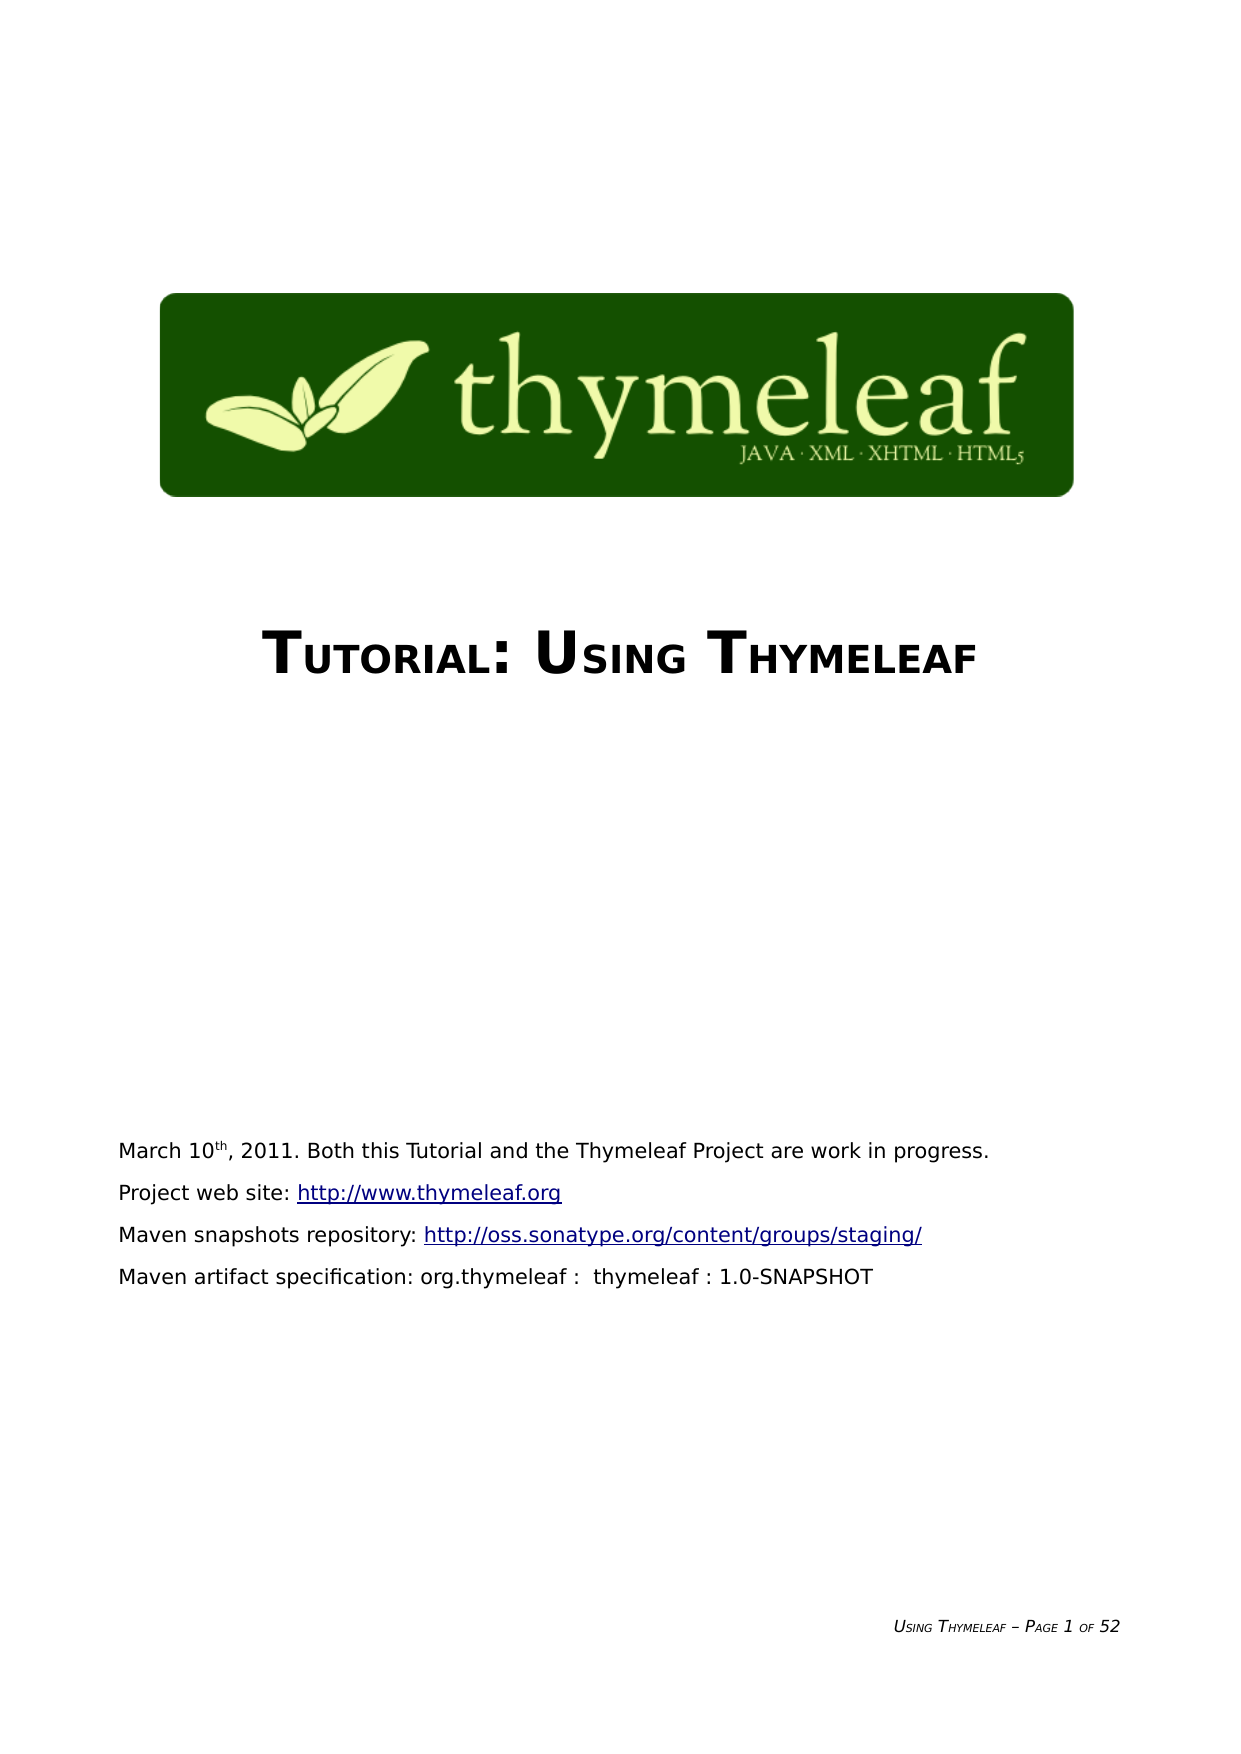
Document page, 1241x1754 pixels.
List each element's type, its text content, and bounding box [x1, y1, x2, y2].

text Maven snapshots repository: http://oss.sonatype.org/content/groups/staging/ [118, 1223, 1122, 1248]
title Tutorial: Using Thymeleaf [118, 620, 1122, 688]
text Project web site: http://www.thymeleaf.org [118, 1181, 1122, 1206]
text March 10th, 2011. Both this Tutorial and the Thymeleaf Project are work in progress. [118, 1139, 1122, 1164]
picture [159, 293, 1074, 497]
text Maven artifact specification: org.thymeleaf : thymeleaf : 1.0-SNAPSHOT [118, 1265, 1122, 1289]
